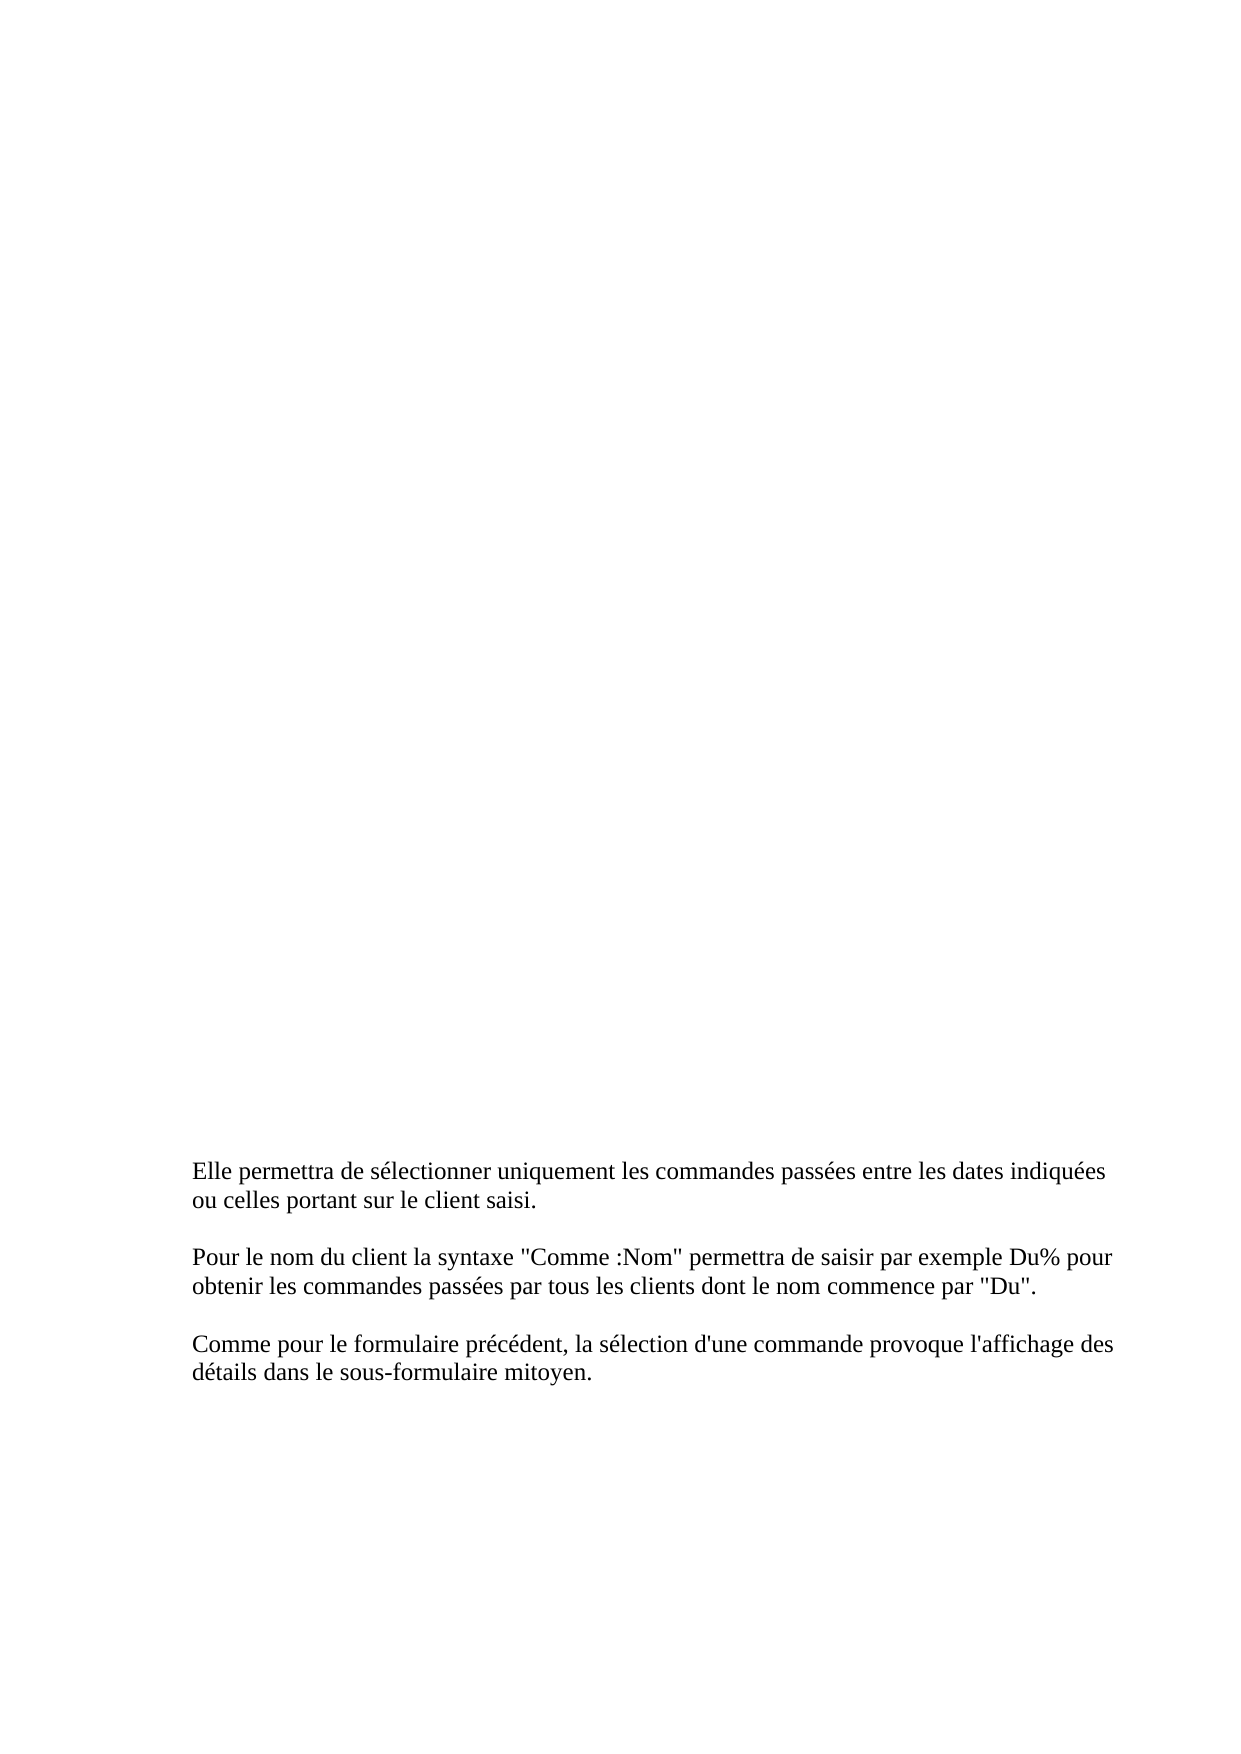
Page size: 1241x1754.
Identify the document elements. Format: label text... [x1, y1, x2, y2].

list Elle permettra de sélectionner uniquement les commandes passées entre les dates indiquées ou celles portant sur le client saisi. Pour le nom du client la syntaxe "Comme :Nom" permettra de saisir par exemple Du% pour obtenir les commandes passées par tous les clients dont le nom commence par "Du". Comme pour le formulaire précédent, la sélection d'une commande provoque l'affichage des détails dans le sous-formulaire mitoyen. [162, 118, 1122, 1386]
